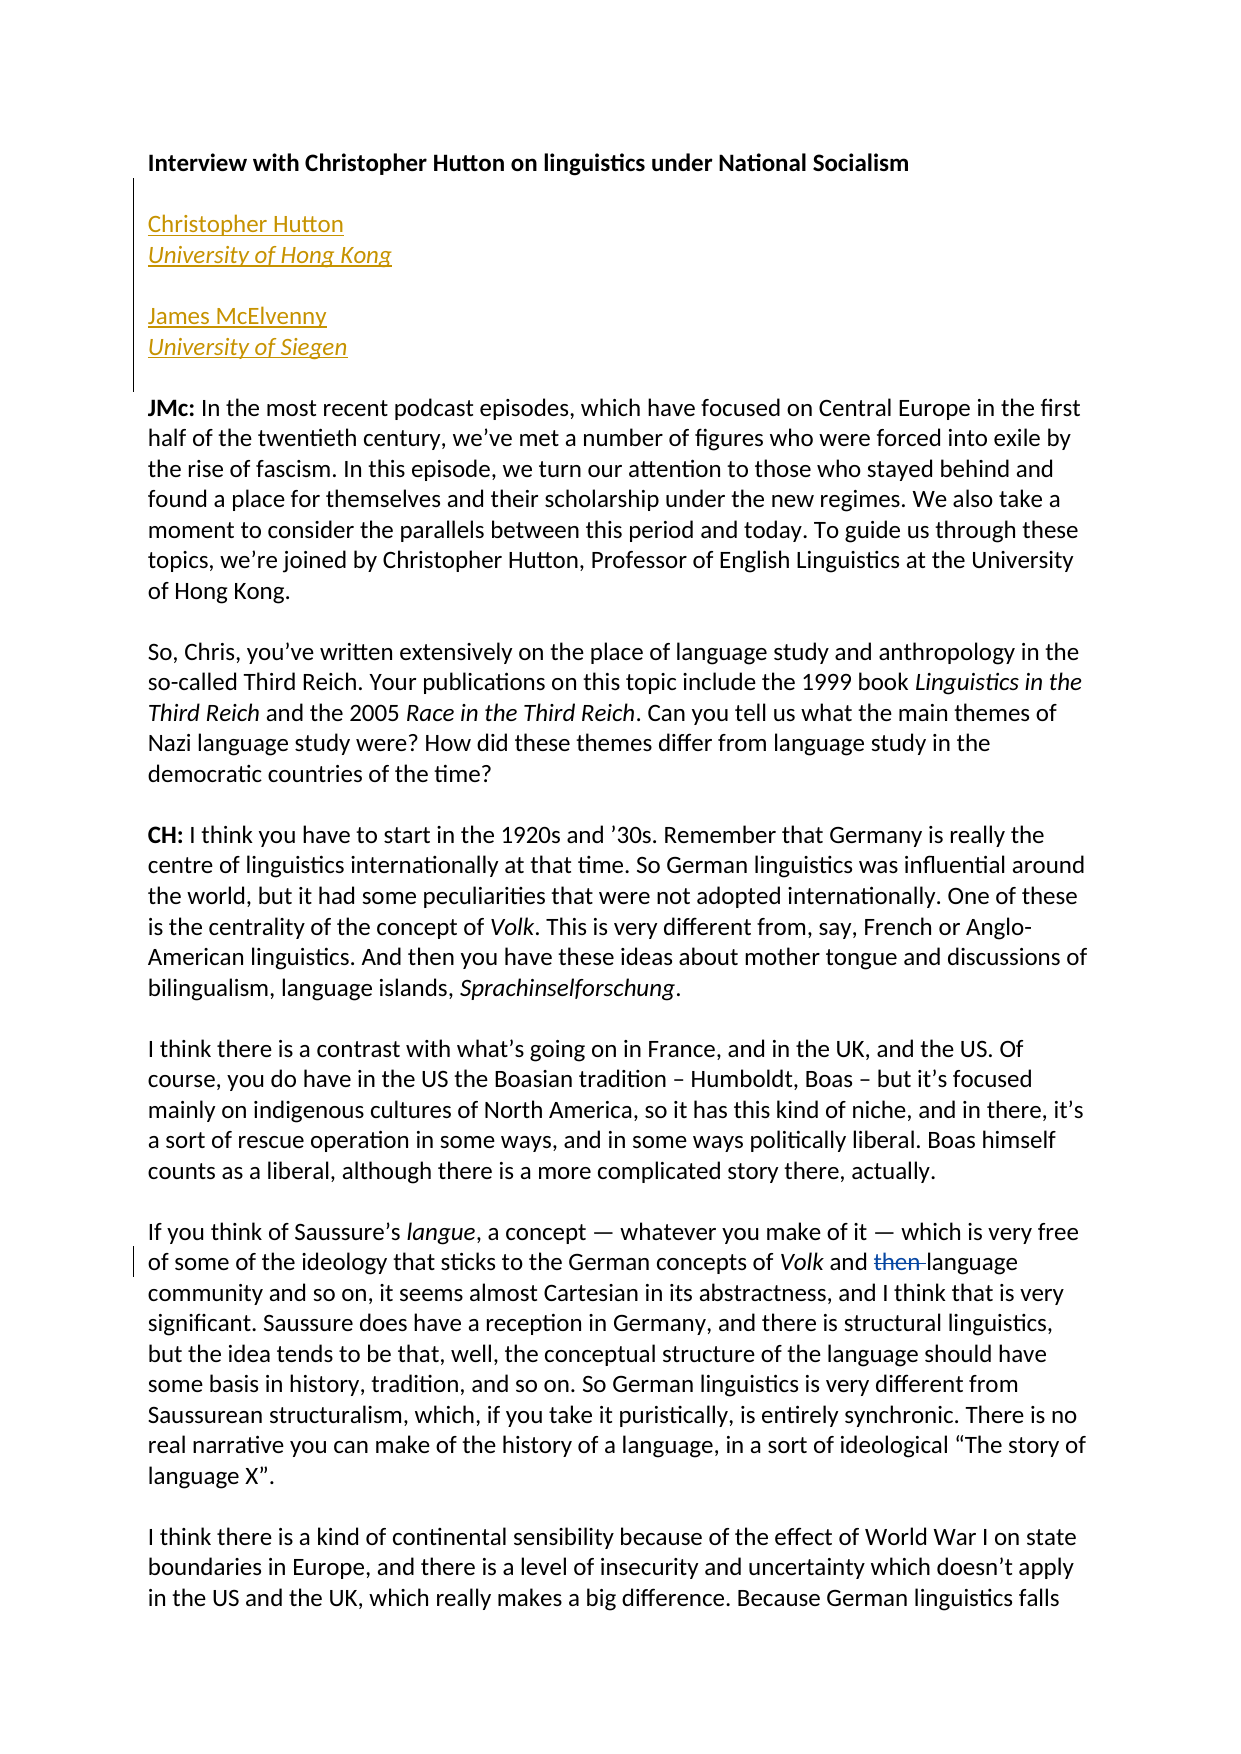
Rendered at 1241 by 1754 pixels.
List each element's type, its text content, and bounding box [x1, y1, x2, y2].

text If you think of Saussure’s langue, a concept — whatever you make of it — which is very free of some of the ideology that sticks to the German concepts of Volk and language community and so on, it seems almost Cartesian in its abstractness, and I think that is very significant. Saussure does have a reception in Germany, and there is structural linguistics, but the idea tends to be that, well, the conceptual structure of the language should have some basis in history, tradition, and so on. So German linguistics is very different from Saussurean structuralism, which, if you take it puristically, is entirely synchronic. There is no real narrative you can make of the history of a language, in a sort of ideological “The story of language X”. [148, 1216, 1093, 1491]
text JMc: In the most recent podcast episodes, which have focused on Central Europe in the first half of the twentieth century, we’ve met a number of figures who were forced into exile by the rise of fascism. In this episode, we turn our attention to those who stayed behind and found a place for themselves and their scholarship under the new regimes. We also take a moment to consider the parallels between this period and today. To guide us through these topics, we’re joined by Christopher Hutton, Professor of English Linguistics at the University of Hong Kong. [148, 392, 1093, 605]
text CH: I think you have to start in the 1920s and ’30s. Remember that Germany is really the centre of linguistics internationally at that time. So German linguistics was influential around the world, but it had some peculiarities that were not adopted internationally. One of these is the centrality of the concept of Volk. This is very different from, say, French or Anglo-American linguistics. And then you have these ideas about mother tongue and discussions of bilingualism, language islands, Sprachinselforschung. [148, 819, 1093, 1002]
text Christopher Hutton [148, 209, 1093, 239]
text James McElvenny [148, 300, 1093, 331]
text I think there is a contrast with what’s going on in France, and in the UK, and the US. Of course, you do have in the US the Boasian tradition – Humboldt, Boas – but it’s focused mainly on indigenous cultures of North America, so it has this kind of niche, and in there, it’s a sort of rescue operation in some ways, and in some ways politically liberal. Boas himself counts as a liberal, although there is a more complicated story there, actually. [148, 1033, 1093, 1185]
text University of Hong Kong [148, 239, 1093, 270]
text University of Siegen [148, 331, 1093, 361]
text So, Chris, you’ve written extensively on the place of language study and anthropology in the so-called Third Reich. Your publications on this topic include the 1999 book Linguistics in the Third Reich and the 2005 Race in the Third Reich. Can you tell us what the main themes of Nazi language study were? How did these themes differ from language study in the democratic countries of the time? [148, 636, 1093, 788]
text I think there is a kind of continental sensibility because of the effect of World War I on state boundaries in Europe, and there is a level of insecurity and uncertainty which doesn’t apply in the US and the UK, which really makes a big difference. Because German linguistics falls [148, 1521, 1093, 1613]
text Interview with Christopher Hutton on linguistics under National Socialism [148, 148, 1093, 178]
